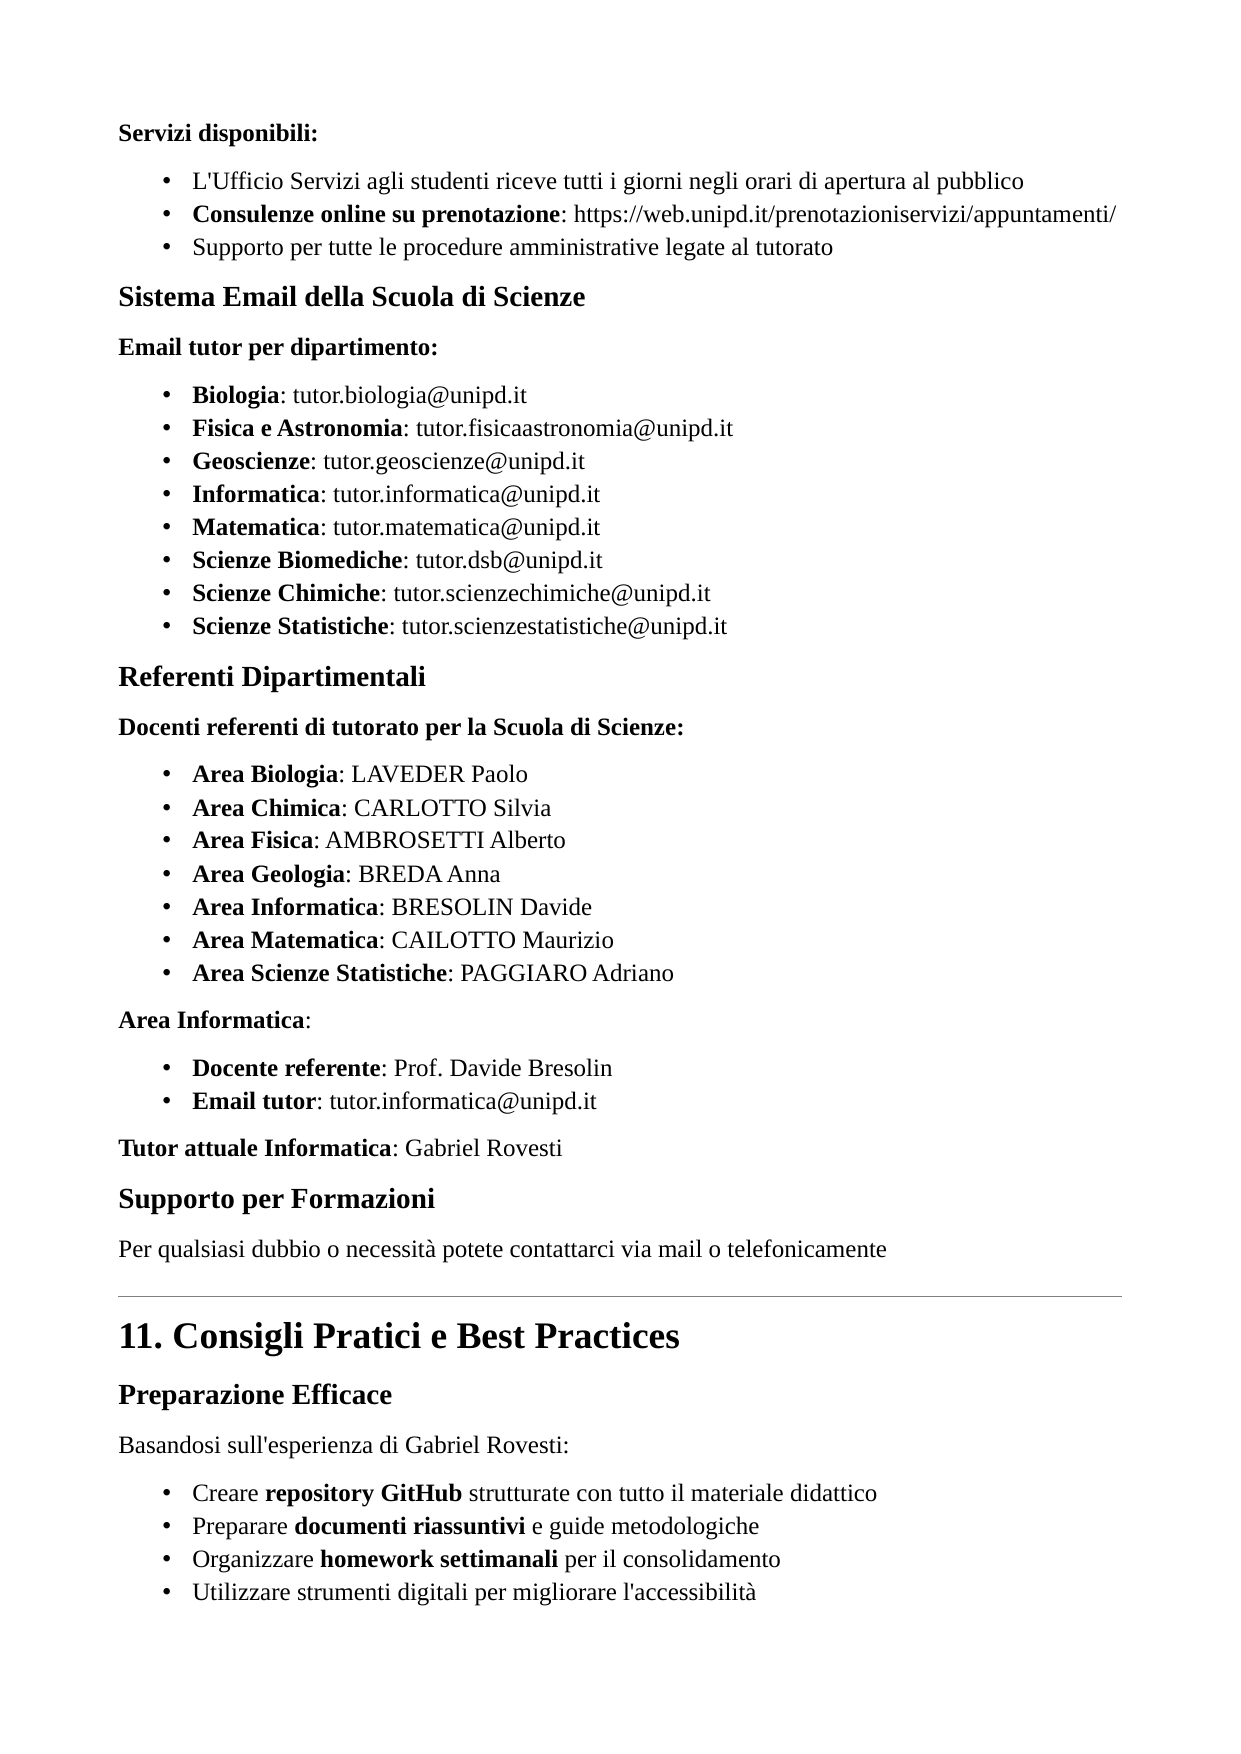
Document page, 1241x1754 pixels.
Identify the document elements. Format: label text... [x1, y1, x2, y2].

list Email tutor: tutor.informatica@unipd.it [162, 1086, 1122, 1115]
list Scienze Biomediche: tutor.dsb@unipd.it [162, 545, 1122, 574]
subtitle Supporto per Formazioni [118, 1181, 1122, 1215]
list Organizzare homework settimanali per il consolidamento [162, 1544, 1122, 1573]
list Consulenze online su prenotazione: https://web.unipd.it/prenotazioniservizi/appuntamenti/ [162, 199, 1122, 227]
list Area Biologia: LAVEDER Paolo [162, 759, 1122, 788]
list Area Scienze Statistiche: PAGGIARO Adriano [162, 958, 1122, 986]
text Servizi disponibili: [118, 118, 1122, 147]
list Supporto per tutte le procedure amministrative legate al tutorato [162, 232, 1122, 261]
list Docente referente: Prof. Davide Bresolin [162, 1053, 1122, 1082]
text Docenti referenti di tutorato per la Scuola di Scienze: [118, 712, 1122, 741]
list Area Chimica: CARLOTTO Silvia [162, 793, 1122, 821]
list Biologia: tutor.biologia@unipd.it [162, 380, 1122, 409]
list Fisica e Astronomia: tutor.fisicaastronomia@unipd.it [162, 413, 1122, 442]
list Preparare documenti riassuntivi e guide metodologiche [162, 1511, 1122, 1540]
list Area Informatica: BRESOLIN Davide [162, 892, 1122, 920]
subtitle Preparazione Efficace [118, 1377, 1122, 1411]
subtitle Sistema Email della Scuola di Scienze [118, 279, 1122, 313]
subtitle Referenti Dipartimentali [118, 659, 1122, 692]
list Scienze Statistiche: tutor.scienzestatistiche@unipd.it [162, 611, 1122, 640]
list Matematica: tutor.matematica@unipd.it [162, 512, 1122, 541]
subtitle 11. Consigli Pratici e Best Practices [118, 1313, 1122, 1356]
list Informatica: tutor.informatica@unipd.it [162, 479, 1122, 508]
text Email tutor per dipartimento: [118, 332, 1122, 361]
list Area Fisica: AMBROSETTI Alberto [162, 826, 1122, 854]
list Area Geologia: BREDA Anna [162, 859, 1122, 887]
text Per qualsiasi dubbio o necessità potete contattarci via mail o telefonicamente [118, 1234, 1122, 1263]
list Scienze Chimiche: tutor.scienzechimiche@unipd.it [162, 578, 1122, 607]
text Area Informatica: [118, 1005, 1122, 1034]
list L'Ufficio Servizi agli studenti riceve tutti i giorni negli orari di apertura al pubblico [162, 166, 1122, 194]
text Basandosi sull'esperienza di Gabriel Rovesti: [118, 1431, 1122, 1459]
list Utilizzare strumenti digitali per migliorare l'accessibilità [162, 1577, 1122, 1606]
list Creare repository GitHub strutturate con tutto il materiale didattico [162, 1478, 1122, 1507]
text Tutor attuale Informatica: Gabriel Rovesti [118, 1133, 1122, 1162]
list Area Matematica: CAILOTTO Maurizio [162, 925, 1122, 953]
list Geoscienze: tutor.geoscienze@unipd.it [162, 446, 1122, 475]
